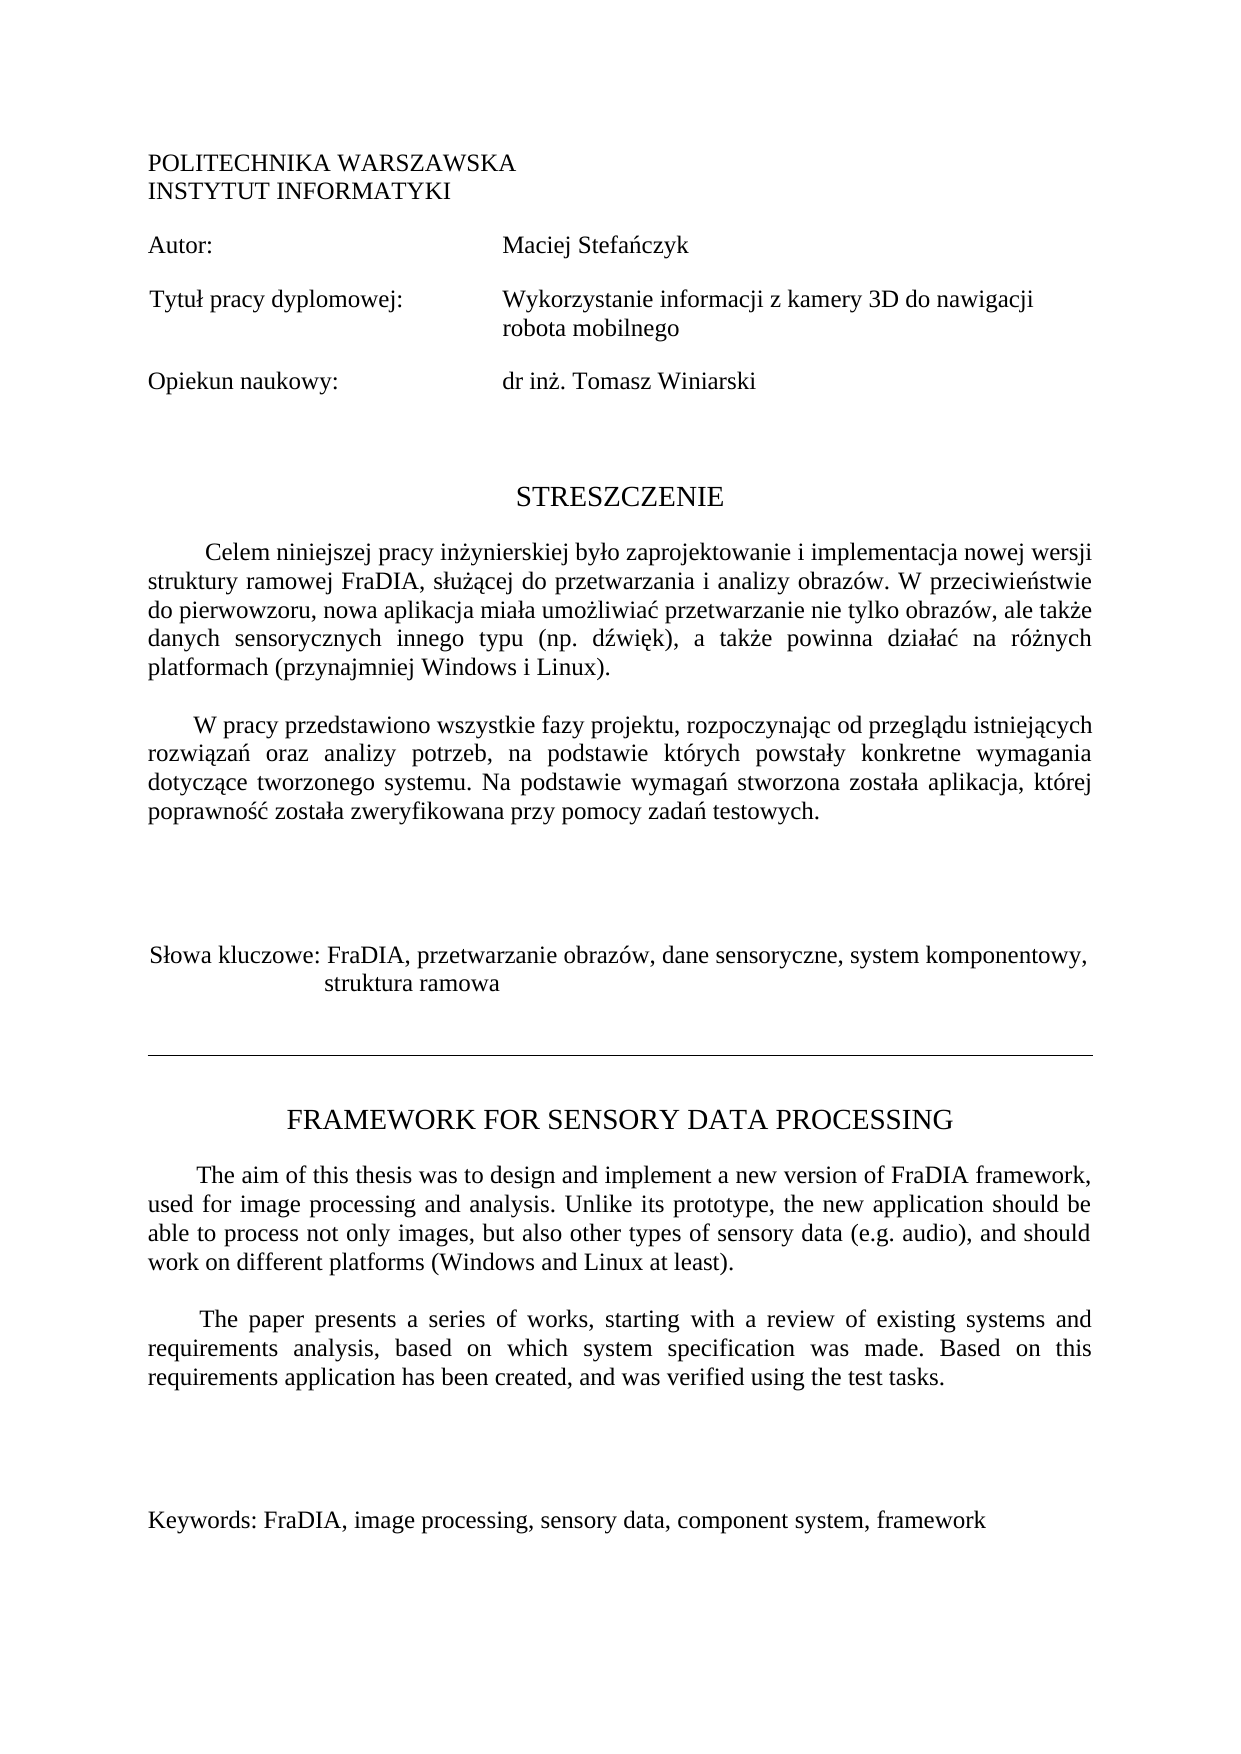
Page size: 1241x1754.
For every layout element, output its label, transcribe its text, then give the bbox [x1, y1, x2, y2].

text POLITECHNIKA WARSZAWSKA [148, 148, 1093, 176]
text Keywords: FraDIA, image processing, sensory data, component system, framework [148, 1506, 1093, 1534]
text Słowa kluczowe: FraDIA, przetwarzanie obrazów, dane sensoryczne, system komponentowy, struktura ramowa [149, 940, 1093, 997]
text The aim of this thesis was to design and implement a new version of FraDIA framework, used for image processing and analysis. Unlike its prototype, the new application should be able to process not only images, but also other types of sensory data (e.g. audio), and should work on different platforms (Windows and Linux at least). [148, 1161, 1093, 1276]
subtitle STRESZCZENIE [148, 479, 1093, 512]
text Opiekun naukowy: dr inż. Tomasz Winiarski [148, 366, 1093, 395]
subtitle FRAMEWORK FOR SENSORY DATA PROCESSING [148, 1102, 1093, 1136]
text W pracy przedstawiono wszystkie fazy projektu, rozpoczynając od przeglądu istniejących rozwiązań oraz analizy potrzeb, na podstawie których powstały konkretne wymagania dotyczące tworzonego systemu. Na podstawie wymagań stworzona została aplikacja, której poprawność została zweryfikowana przy pomocy zadań testowych. [148, 710, 1093, 825]
text The paper presents a series of works, starting with a review of existing systems and requirements analysis, based on which system specification was made. Based on this requirements application has been created, and was verified using the test tasks. [148, 1304, 1093, 1391]
text Celem niniejszej pracy inżynierskiej było zaprojektowanie i implementacja nowej wersji struktury ramowej FraDIA, służącej do przetwarzania i analizy obrazów. W przeciwieństwie do pierwowzoru, nowa aplikacja miała umożliwiać przetwarzanie nie tylko obrazów, ale także danych sensorycznych innego typu (np. dźwięk), a także powinna działać na różnych platformach (przynajmniej Windows i Linux). [148, 537, 1093, 681]
text INSTYTUT INFORMATYKI [148, 176, 1093, 205]
text Tytuł pracy dyplomowej: Wykorzystanie informacji z kamery 3D do nawigacji robota mobilnego [149, 284, 1093, 341]
text Autor: Maciej Stefańczyk [148, 230, 1093, 259]
